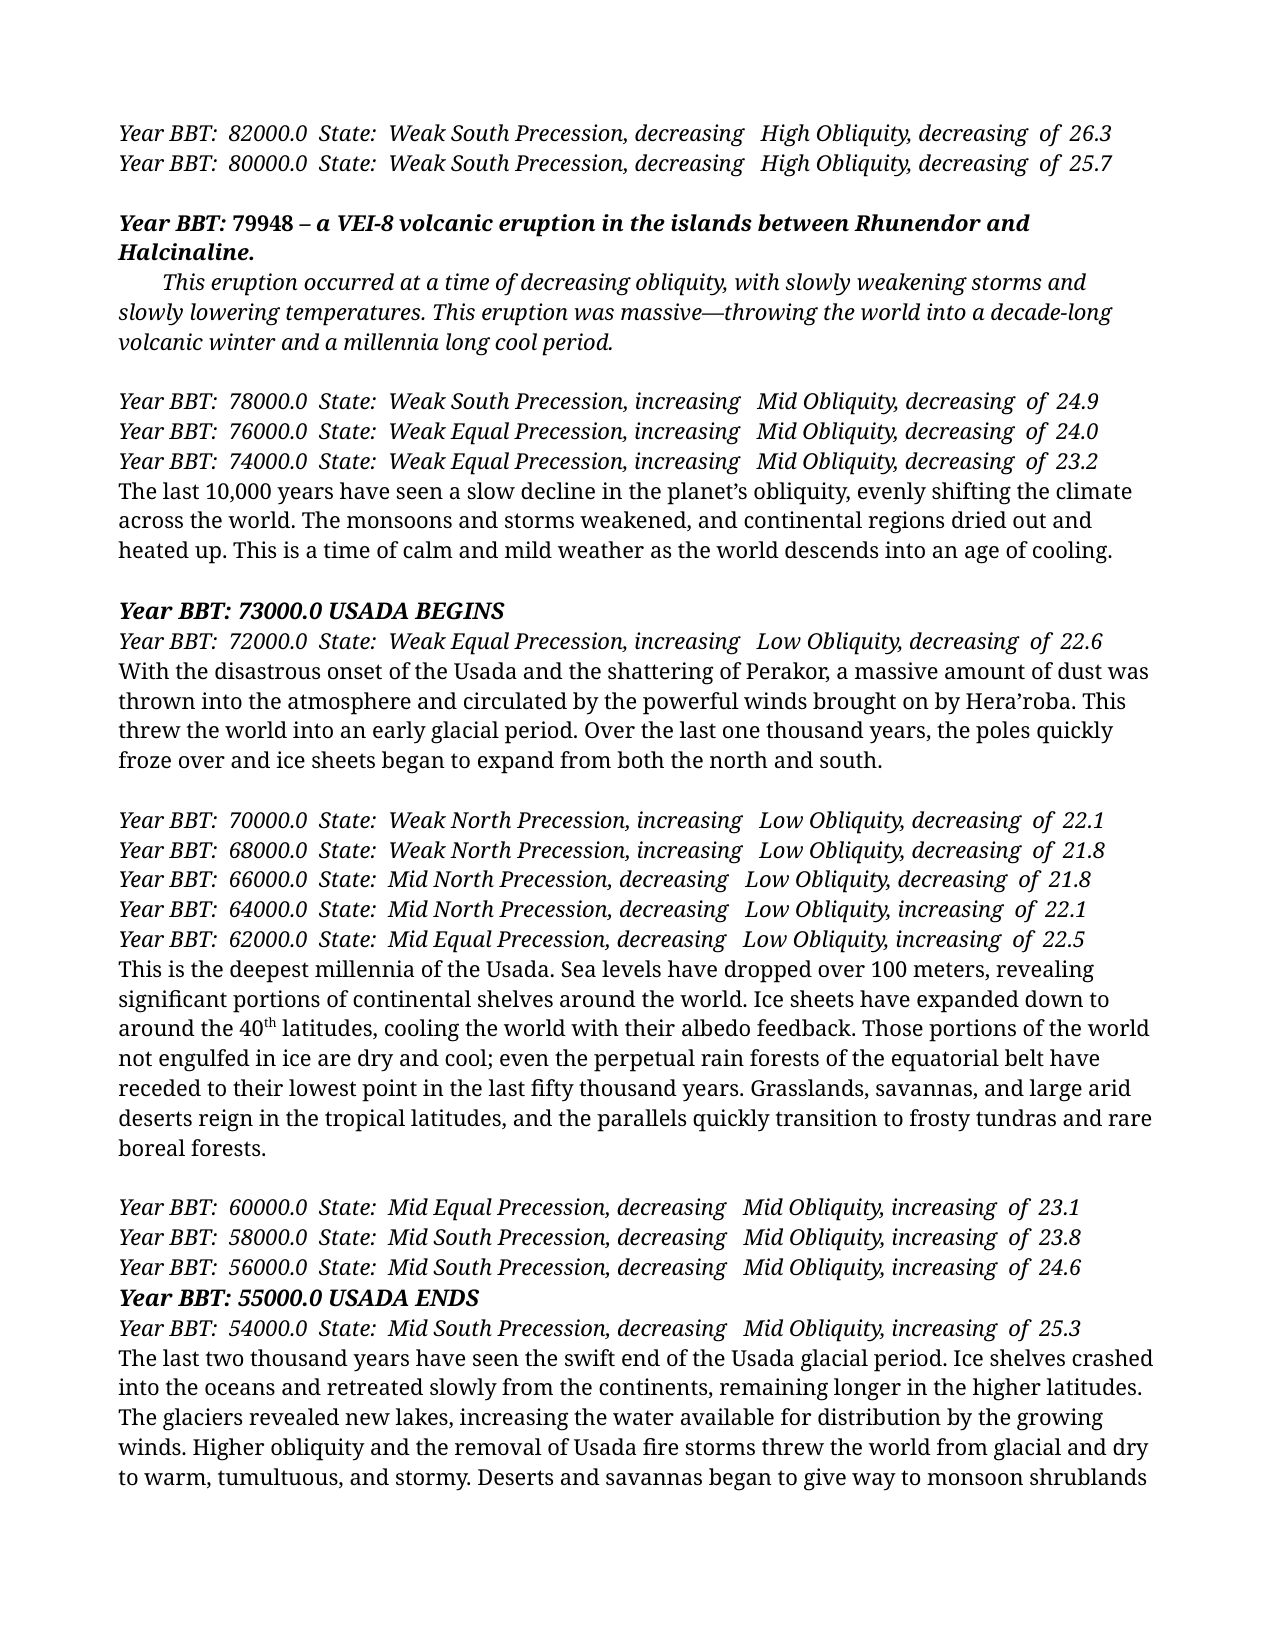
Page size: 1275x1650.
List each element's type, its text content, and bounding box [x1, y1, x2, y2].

text Year BBT: 58000.0 State: Mid South Precession, decreasing Mid Obliquity, increasing of 23.8 [118, 1222, 1157, 1252]
text Year BBT: 72000.0 State: Weak Equal Precession, increasing Low Obliquity, decreasing of 22.6 [118, 626, 1157, 656]
text Year BBT: 76000.0 State: Weak Equal Precession, increasing Mid Obliquity, decreasing of 24.0 [118, 416, 1157, 446]
text Year BBT: 73000.0 USADA BEGINS [118, 595, 1157, 626]
text Year BBT: 80000.0 State: Weak South Precession, decreasing High Obliquity, decreasing of 25.7 [118, 148, 1157, 178]
text Year BBT: 55000.0 USADA ENDS [118, 1281, 1157, 1313]
text With the disastrous onset of the Usada and the shattering of Perakor, a massive amount of dust was thrown into the atmosphere and circulated by the powerful winds brought on by Hera’roba. This threw the world into an early glacial period. Over the last one thousand years, the poles quickly froze over and ice sheets began to expand from both the north and south. [118, 656, 1157, 775]
text Year BBT: 62000.0 State: Mid Equal Precession, decreasing Low Obliquity, increasing of 22.5 [118, 924, 1157, 954]
text Year BBT: 68000.0 State: Weak North Precession, increasing Low Obliquity, decreasing of 21.8 [118, 834, 1157, 864]
text The last two thousand years have seen the swift end of the Usada glacial period. Ice shelves crashed into the oceans and retreated slowly from the continents, remaining longer in the higher latitudes. The glaciers revealed new lakes, increasing the water available for distribution by the growing winds. Higher obliquity and the removal of Usada fire storms threw the world from glacial and dry to warm, tumultuous, and stormy. Deserts and savannas began to give way to monsoon shrublands [118, 1342, 1157, 1491]
text Year BBT: 79948 – a VEI-8 volcanic eruption in the islands between Rhunendor and Halcinaline. [118, 207, 1157, 267]
text Year BBT: 82000.0 State: Weak South Precession, decreasing High Obliquity, decreasing of 26.3 [118, 118, 1157, 148]
text Year BBT: 70000.0 State: Weak North Precession, increasing Low Obliquity, decreasing of 22.1 [118, 805, 1157, 834]
text Year BBT: 74000.0 State: Weak Equal Precession, increasing Mid Obliquity, decreasing of 23.2 [118, 446, 1157, 476]
text Year BBT: 54000.0 State: Mid South Precession, decreasing Mid Obliquity, increasing of 25.3 [118, 1313, 1157, 1342]
text Year BBT: 64000.0 State: Mid North Precession, decreasing Low Obliquity, increasing of 22.1 [118, 894, 1157, 924]
text Year BBT: 56000.0 State: Mid South Precession, decreasing Mid Obliquity, increasing of 24.6 [118, 1252, 1157, 1281]
text The last 10,000 years have seen a slow decline in the planet’s obliquity, evenly shifting the climate across the world. The monsoons and storms weakened, and continental regions dried out and heated up. This is a time of calm and mild weather as the world descends into an age of cooling. [118, 476, 1157, 565]
text This eruption occurred at a time of decreasing obliquity, with slowly weakening storms and slowly lowering temperatures. This eruption was massive—throwing the world into a decade-long volcanic winter and a millennia long cool period. [118, 267, 1157, 356]
text Year BBT: 78000.0 State: Weak South Precession, increasing Mid Obliquity, decreasing of 24.9 [118, 386, 1157, 416]
text Year BBT: 60000.0 State: Mid Equal Precession, decreasing Mid Obliquity, increasing of 23.1 [118, 1192, 1157, 1222]
text This is the deepest millennia of the Usada. Sea levels have dropped over 100 meters, revealing significant portions of continental shelves around the world. Ice sheets have expanded down to around the 40th latitudes, cooling the world with their albedo feedback. Those portions of the world not engulfed in ice are dry and cool; even the perpetual rain forests of the equatorial belt have receded to their lowest point in the last fifty thousand years. Grasslands, savannas, and large arid deserts reign in the tropical latitudes, and the parallels quickly transition to frosty tundras and rare boreal forests. [118, 954, 1157, 1162]
text Year BBT: 66000.0 State: Mid North Precession, decreasing Low Obliquity, decreasing of 21.8 [118, 864, 1157, 894]
